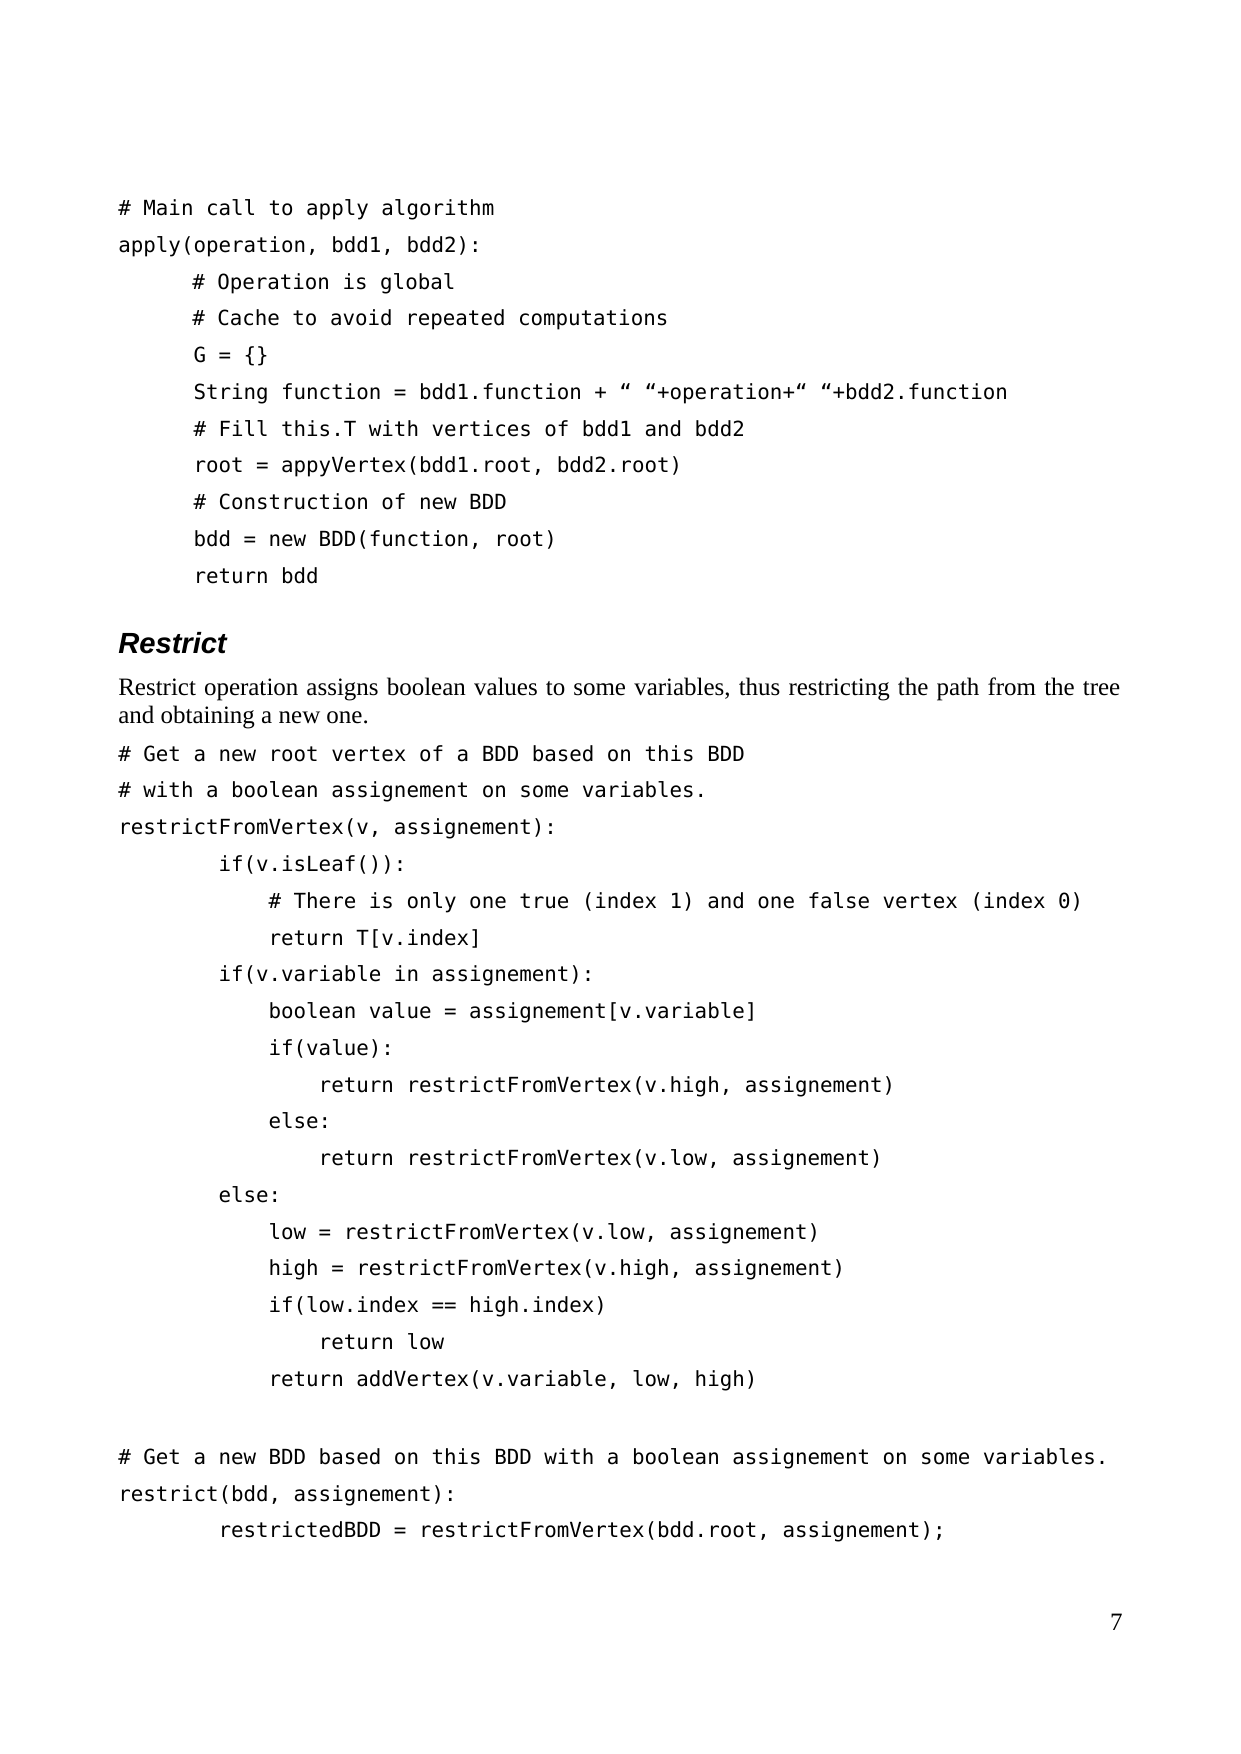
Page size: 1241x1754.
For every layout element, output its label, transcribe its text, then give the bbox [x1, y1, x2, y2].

text # Get a new BDD based on this BDD with a boolean assignement on some variables. [118, 1445, 1122, 1469]
text else: [118, 1183, 1122, 1207]
text root = appyVertex(bdd1.root, bdd2.root) [118, 453, 1122, 478]
text return addVertex(v.variable, low, high) [118, 1367, 1122, 1391]
text # Get a new root vertex of a BDD based on this BDD [118, 742, 1122, 766]
text return T[v.index] [118, 926, 1122, 950]
text restrictedBDD = restrictFromVertex(bdd.root, assignement); [118, 1518, 1122, 1543]
text String function = bdd1.function + “ “+operation+“ “+bdd2.function [118, 380, 1122, 404]
text restrictFromVertex(v, assignement): [118, 815, 1122, 839]
text # Fill this.T with vertices of bdd1 and bdd2 [118, 417, 1122, 441]
text if(low.index == high.index) [118, 1293, 1122, 1317]
text bdd = new BDD(function, root) [118, 527, 1122, 551]
text # Operation is global [118, 270, 1122, 294]
text apply(operation, bdd1, bdd2): [118, 233, 1122, 257]
text if(v.variable in assignement): [118, 962, 1122, 987]
text restrict(bdd, assignement): [118, 1482, 1122, 1506]
text # There is only one true (index 1) and one false vertex (index 0) [118, 889, 1122, 913]
text return restrictFromVertex(v.high, assignement) [118, 1073, 1122, 1097]
text Restrict operation assigns boolean values to some variables, thus restricting the path from the tree and obtaining a new one. [118, 672, 1122, 729]
text # Main call to apply algorithm [118, 196, 1122, 220]
text # with a boolean assignement on some variables. [118, 778, 1122, 803]
text if(value): [118, 1036, 1122, 1060]
subtitle Restrict [118, 626, 1122, 659]
text G = {} [118, 343, 1122, 367]
text boolean value = assignement[v.variable] [118, 999, 1122, 1023]
text return restrictFromVertex(v.low, assignement) [118, 1146, 1122, 1170]
text return bdd [118, 564, 1122, 588]
text # Cache to avoid repeated computations [118, 306, 1122, 331]
text return low [118, 1330, 1122, 1354]
text else: [118, 1109, 1122, 1134]
text high = restrictFromVertex(v.high, assignement) [118, 1256, 1122, 1281]
text # Construction of new BDD [118, 490, 1122, 514]
text if(v.isLeaf()): [118, 852, 1122, 876]
text low = restrictFromVertex(v.low, assignement) [118, 1220, 1122, 1244]
